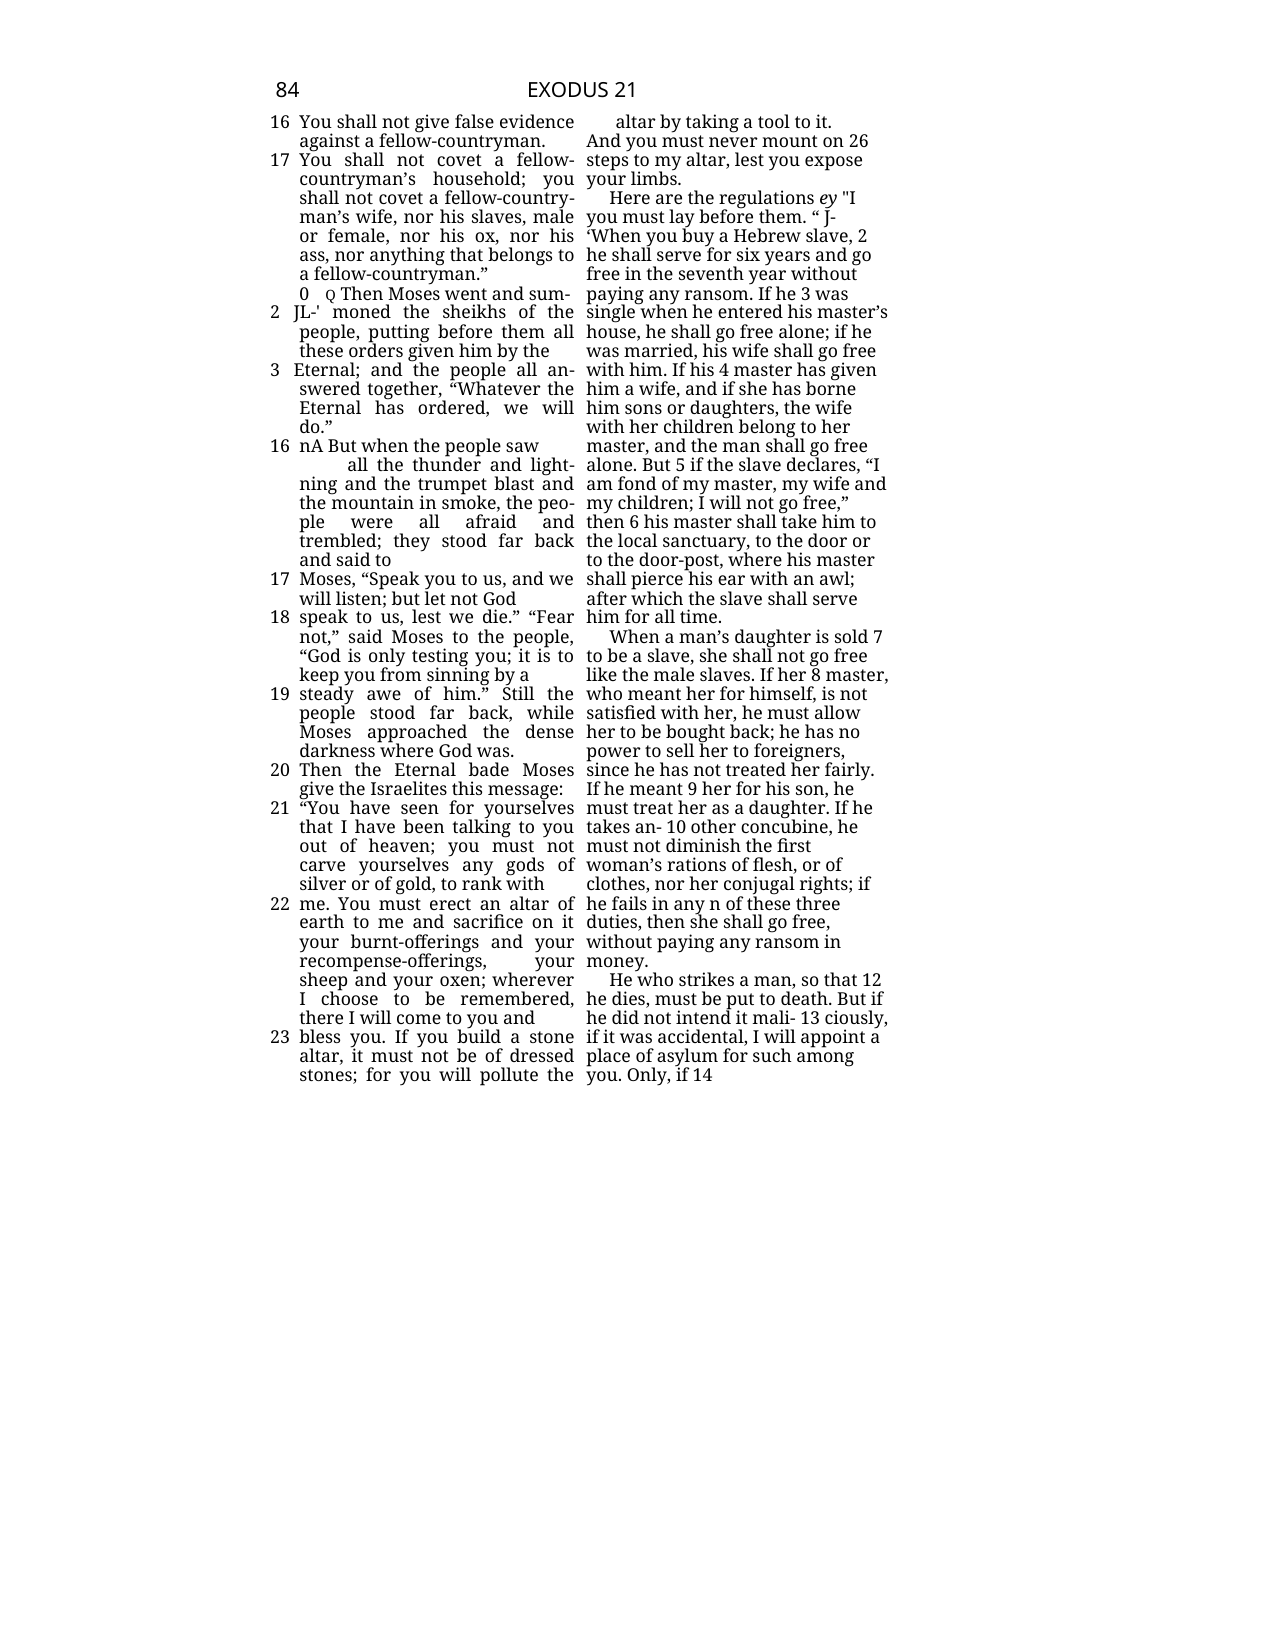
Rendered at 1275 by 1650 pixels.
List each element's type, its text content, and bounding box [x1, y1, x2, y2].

text When a man’s daughter is sold 7 to be a slave, she shall not go free like the male slaves. If her 8 master, who meant her for him­self, is not satisfied with her, he must allow her to be bought back; he has no power to sell her to foreigners, since he has not treated her fairly. If he meant 9 her for his son, he must treat her as a daughter. If he takes an- 10 other concubine, he must not di­minish the first woman’s rations of flesh, or of clothes, nor her conjugal rights; if he fails in any n of these three duties, then she shall go free, without paying any ransom in money. [586, 628, 891, 971]
list altar by taking a tool to it. [586, 113, 891, 132]
text Here are the regulations ey "I you must lay before them. “ J- ‘When you buy a Hebrew slave, 2 he shall serve for six years and go free in the seventh year with­out paying any ransom. If he 3 was single when he entered his master’s house, he shall go free alone; if he was married, his wife shall go free with him. If his 4 master has given him a wife, and if she has borne him sons or daughters, the wife with her chil­dren belong to her master, and the man shall go free alone. But 5 if the slave declares, “I am fond of my master, my wife and my children; I will not go free,” then 6 his master shall take him to the local sanctuary, to the door or to the door-post, where his master shall pierce his ear with an awl; after which the slave shall serve him for all time. [586, 189, 891, 628]
text He who strikes a man, so that 12 he dies, must be put to death. But if he did not intend it mali- 13 ciously, if it was accidental, I will appoint a place of asylum for such among you. Only, if 14 [586, 971, 891, 1085]
list me. You must erect an altar of earth to me and sacrifice on it your burnt-offerings and your recompense-offerings, your sheep and your oxen; wherever I choose to be remembered, there I will come to you and [270, 895, 574, 1028]
list steady awe of him.” Still the people stood far back, while Moses approached the dense darkness where God was. [270, 685, 574, 761]
list Then the Eternal bade Moses give the Israelites this message: [270, 761, 574, 799]
list speak to us, lest we die.” “Fear not,” said Moses to the people, “God is only testing you; it is to keep you from sinning by a [270, 609, 574, 685]
list bless you. If you build a stone altar, it must not be of dressed stones; for you will pollute the [270, 1028, 574, 1085]
list JL-' moned the sheikhs of the people, putting before them all these orders given him by the [270, 304, 574, 361]
text all the thunder and light­ning and the trumpet blast and the mountain in smoke, the peo­ple were all afraid and trembled; they stood far back and said to [299, 456, 574, 571]
list You shall not covet a fellow- countryman’s household; you shall not covet a fellow-country­man’s wife, nor his slaves, male or female, nor his ox, nor his ass, nor anything that belongs to a fellow-countryman.” [270, 151, 574, 285]
list Moses, “Speak you to us, and we will listen; but let not God [270, 571, 574, 609]
list q Then Moses went and sum- [299, 285, 574, 304]
list nA But when the people saw [270, 437, 574, 456]
text And you must never mount on 26 steps to my altar, lest you ex­pose your limbs. [586, 132, 891, 189]
list Eternal; and the people all an­swered together, “Whatever the Eternal has ordered, we will do.” [270, 361, 574, 437]
list You shall not give false evi­dence against a fellow-country­man. [270, 113, 574, 151]
list “You have seen for yourselves that I have been talking to you out of heaven; you must not carve yourselves any gods of silver or of gold, to rank with [270, 799, 574, 895]
